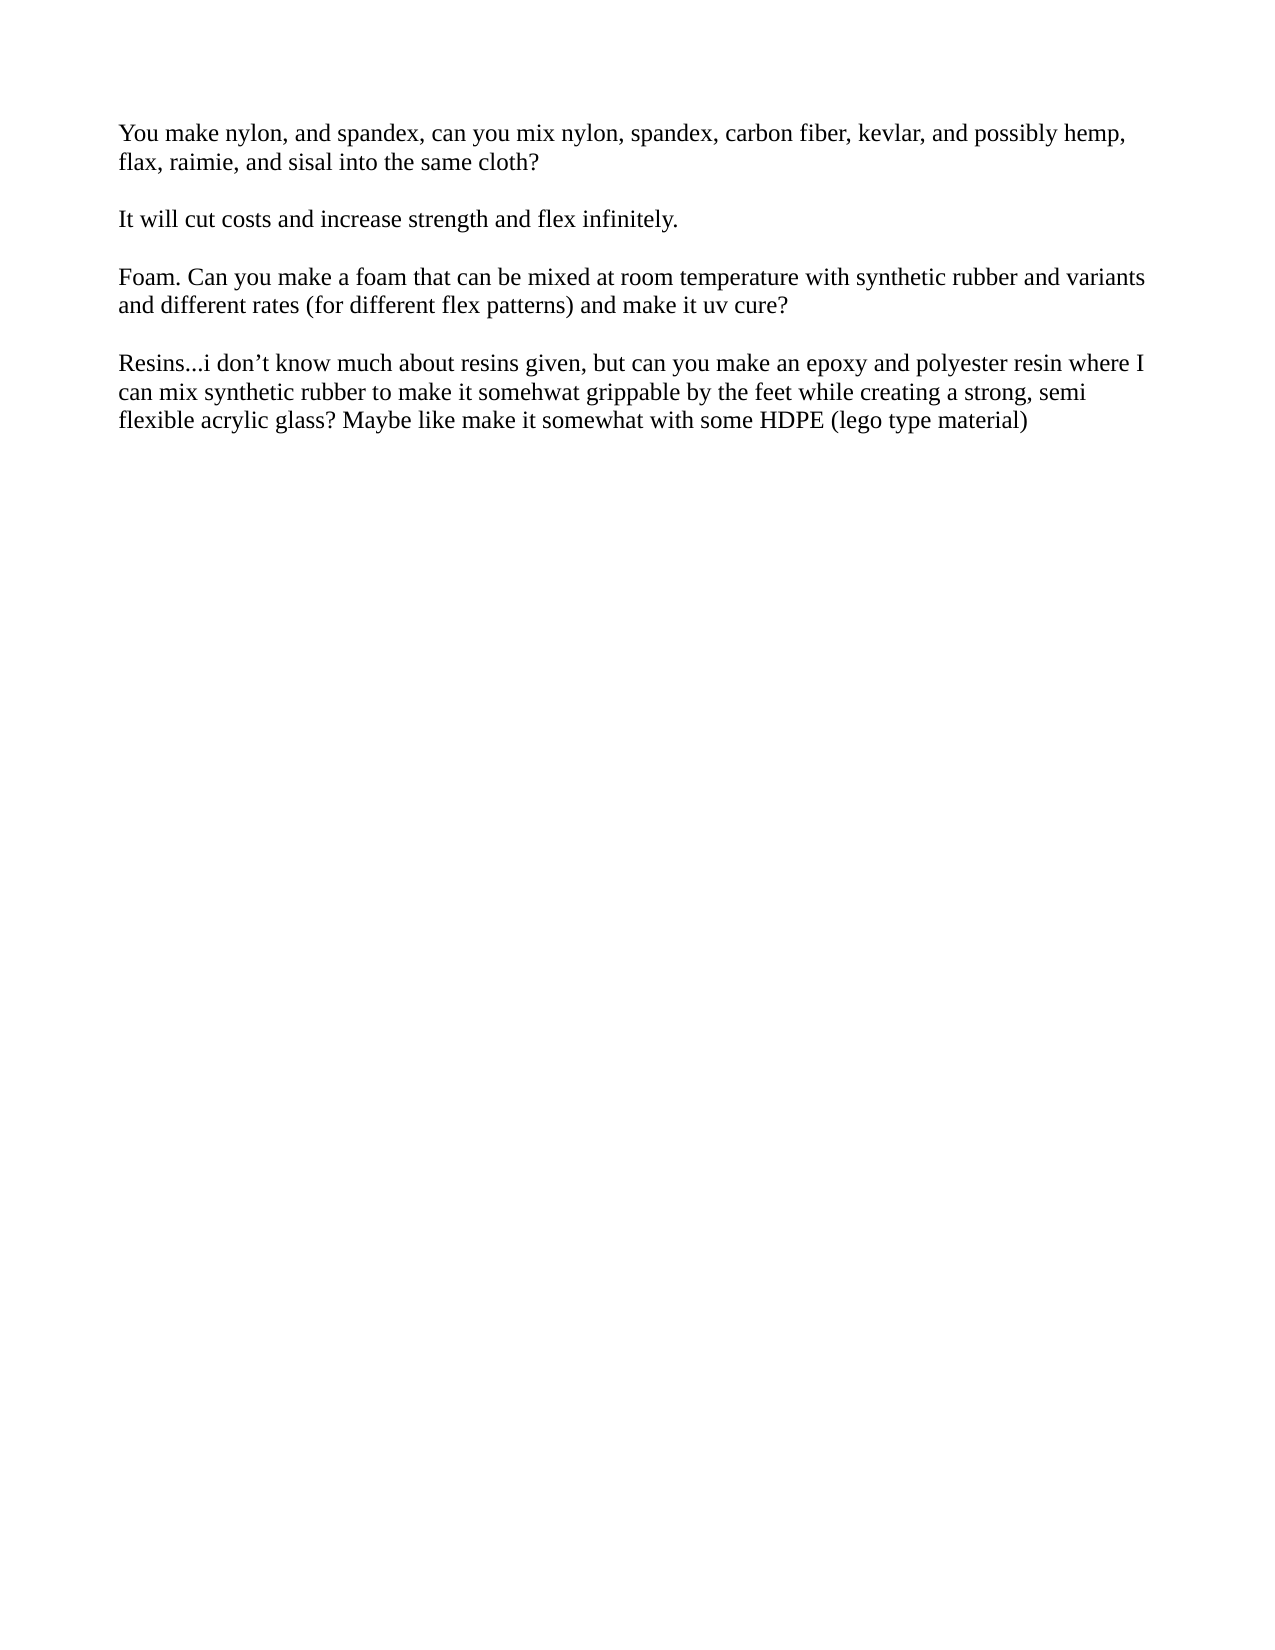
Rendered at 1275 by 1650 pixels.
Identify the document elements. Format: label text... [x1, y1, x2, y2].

text Resins...i don’t know much about resins given, but can you make an epoxy and polyester resin where I can mix synthetic rubber to make it somehwat grippable by the feet while creating a strong, semi flexible acrylic glass? Maybe like make it somewhat with some HDPE (lego type material) [118, 348, 1157, 434]
text Foam. Can you make a foam that can be mixed at room temperature with synthetic rubber and variants and different rates (for different flex patterns) and make it uv cure? [118, 262, 1157, 319]
text It will cut costs and increase strength and flex infinitely. [118, 204, 1157, 233]
text You make nylon, and spandex, can you mix nylon, spandex, carbon fiber, kevlar, and possibly hemp, flax, raimie, and sisal into the same cloth? [118, 118, 1157, 176]
